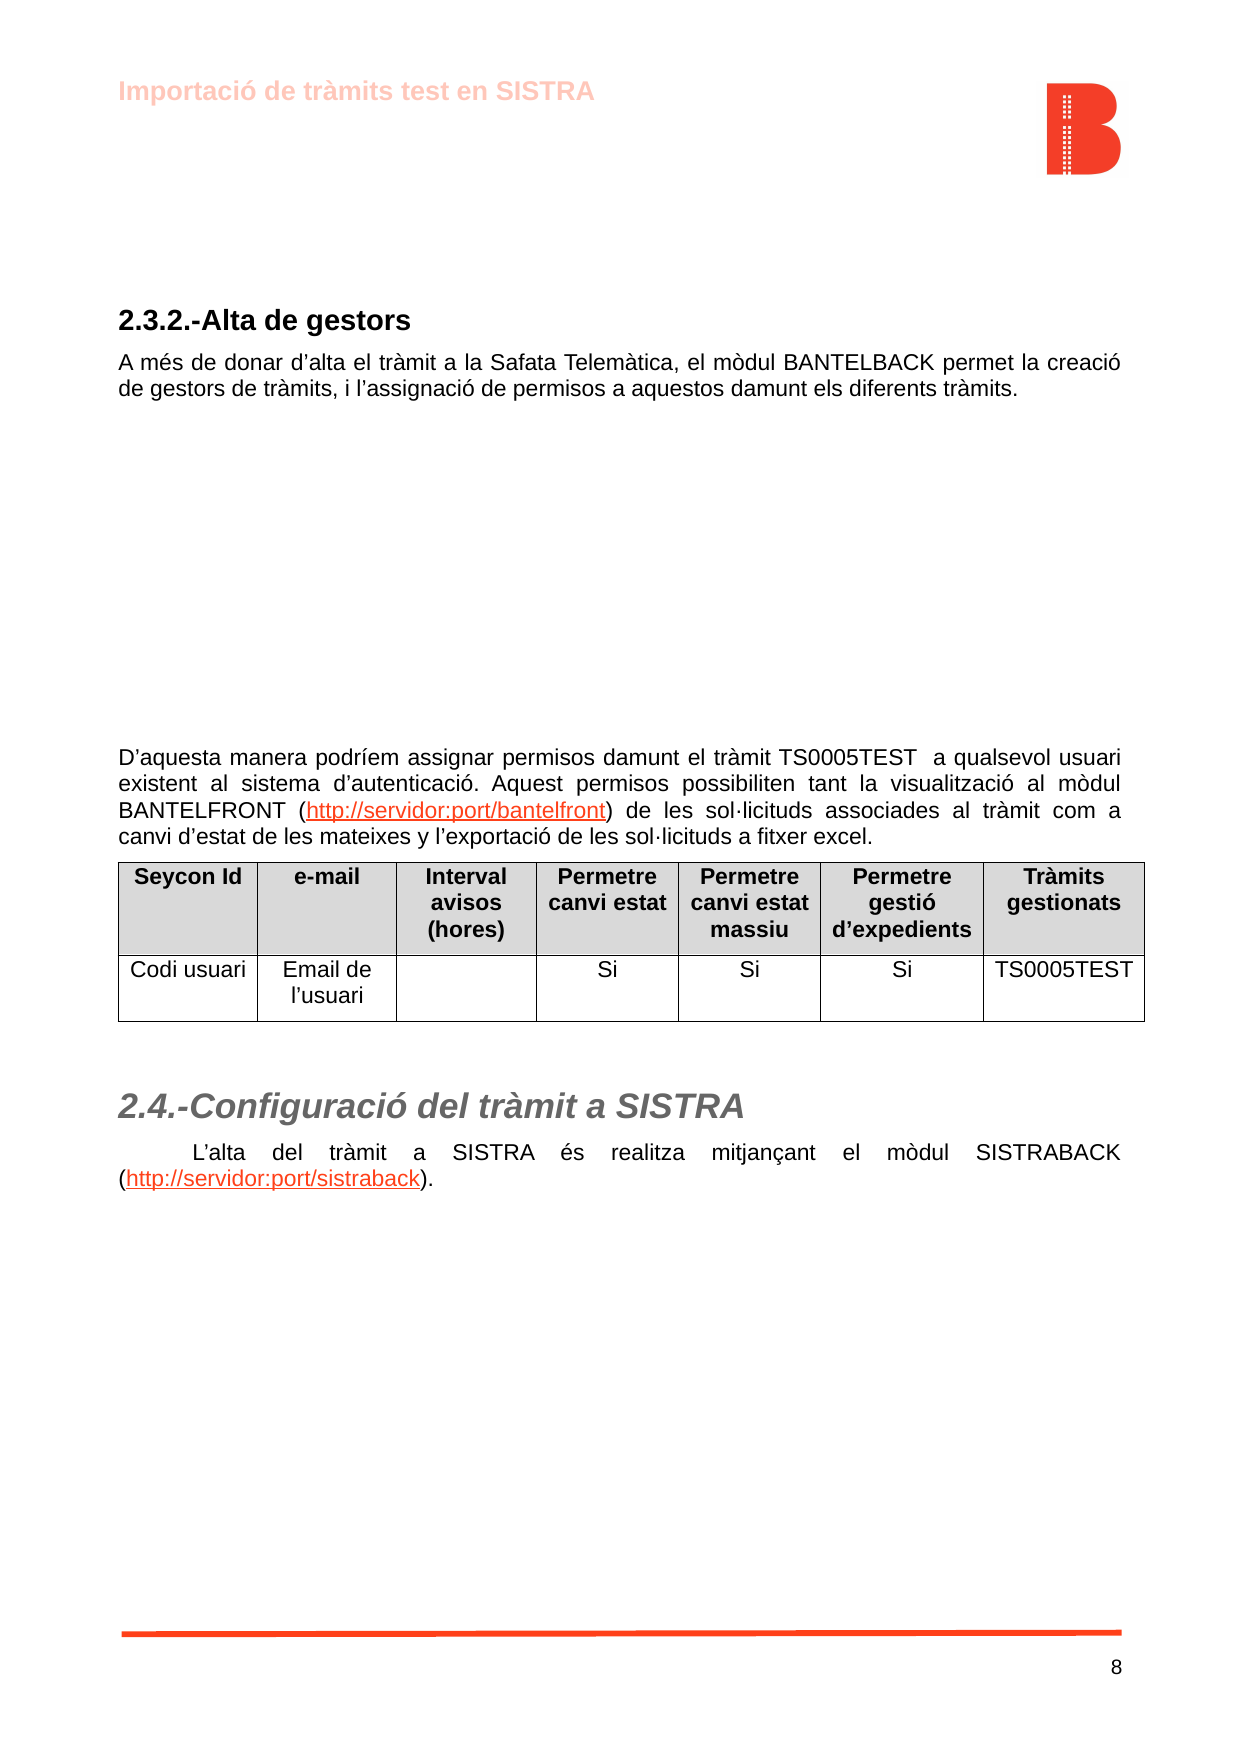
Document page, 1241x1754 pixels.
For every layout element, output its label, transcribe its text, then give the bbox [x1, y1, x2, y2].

table_cell Si [537, 956, 678, 1021]
table_header Permetre canvi estat massiu [679, 863, 820, 954]
table_header Permetre canvi estat [537, 863, 678, 954]
text A més de donar d’alta el tràmit a la Safata Telemàtica, el mòdul BANTELBACK permet la creació de gestors de tràmits, i l’assignació de permisos a aquestos damunt els diferents tràmits. [118, 349, 1122, 401]
table_cell TS0005TEST [984, 956, 1144, 1021]
subtitle Alta de gestors [118, 303, 1122, 336]
table_header Permetre gestió d’expedients [821, 863, 983, 954]
table_header Seycon Id [119, 863, 257, 954]
text D’aquesta manera podríem assignar permisos damunt el tràmit TS0005TEST a qualsevol usuari existent al sistema d’autenticació. Aquest permisos possibiliten tant la visualització al mòdul BANTELFRONT (http://servidor:port/bantelfront) de les sol·licituds associades al tràmit com a canvi d’estat de les mateixes y l’exportació de les sol·licituds a fitxer excel. [118, 744, 1122, 849]
subtitle Configuració del tràmit a SISTRA [118, 1086, 1122, 1126]
table_cell Si [679, 956, 820, 1021]
table_cell Codi usuari [119, 956, 257, 1021]
table_cell Si [821, 956, 983, 1021]
table_header Tràmits gestionats [984, 863, 1144, 954]
table_cell Email de l’usuari [258, 956, 396, 1021]
table_header e-mail [258, 863, 396, 954]
text L’alta del tràmit a SISTRA és realitza mitjançant el mòdul SISTRABACK (http://servidor:port/sistraback). [118, 1139, 1122, 1192]
table_header Interval avisos (hores) [397, 863, 536, 954]
table_cell [397, 956, 536, 1021]
